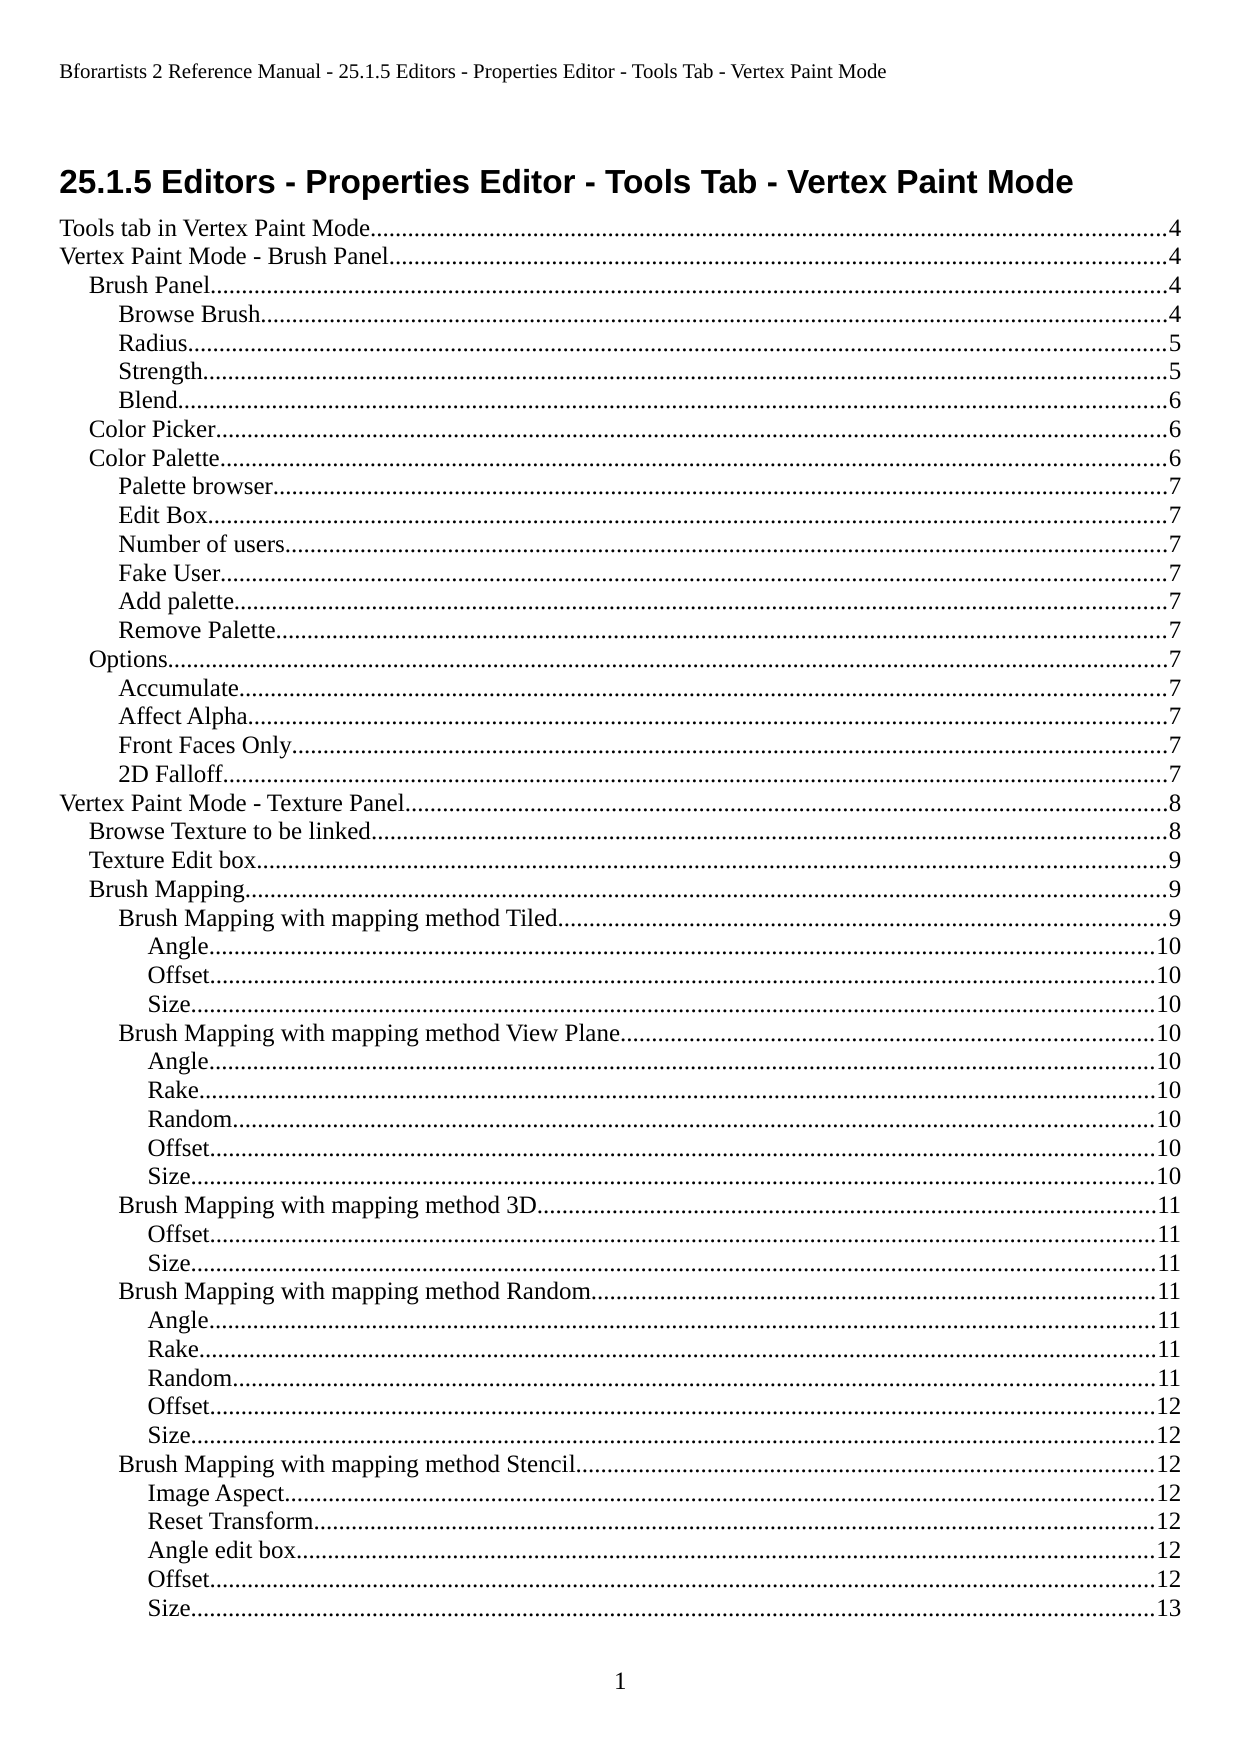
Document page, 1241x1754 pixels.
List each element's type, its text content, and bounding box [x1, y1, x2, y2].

text Angle 11 [147, 1305, 1181, 1334]
text Reset Transform 12 [147, 1506, 1181, 1535]
text Color Palette 6 [88, 443, 1181, 471]
text Radius 5 [118, 328, 1181, 356]
text Fake User 7 [118, 558, 1181, 586]
text Brush Mapping with mapping method 3D 11 [118, 1190, 1181, 1219]
text Brush Mapping with mapping method Tiled 9 [118, 903, 1181, 931]
text Blend 6 [118, 385, 1181, 414]
text Offset 11 [147, 1219, 1181, 1248]
text Add palette 7 [118, 586, 1181, 615]
text Angle edit box 12 [147, 1535, 1181, 1564]
text Front Faces Only 7 [118, 730, 1181, 759]
text Size 11 [147, 1248, 1181, 1276]
text Strength 5 [118, 356, 1181, 385]
text Random 10 [147, 1104, 1181, 1133]
text Number of users 7 [118, 529, 1181, 558]
text Brush Mapping 9 [88, 874, 1181, 903]
text Remove Palette 7 [118, 615, 1181, 644]
text Rake 11 [147, 1334, 1181, 1363]
text Offset 10 [147, 1133, 1181, 1161]
subtitle 25.1.5 Editors - Properties Editor - Tools Tab - Vertex Paint Mode [59, 162, 1181, 200]
text Browse Texture to be linked 8 [88, 816, 1181, 845]
text Offset 12 [147, 1564, 1181, 1593]
text Vertex Paint Mode - Brush Panel 4 [59, 241, 1181, 270]
text Offset 12 [147, 1391, 1181, 1420]
text Browse Brush 4 [118, 299, 1181, 328]
text Options 7 [88, 644, 1181, 673]
text Random 11 [147, 1363, 1181, 1391]
text Vertex Paint Mode - Texture Panel 8 [59, 788, 1181, 816]
text Accumulate 7 [118, 673, 1181, 701]
text Brush Mapping with mapping method View Plane 10 [118, 1018, 1181, 1046]
text Edit Box 7 [118, 500, 1181, 529]
text Palette browser 7 [118, 471, 1181, 500]
text Angle 10 [147, 931, 1181, 960]
text Size 12 [147, 1420, 1181, 1449]
text Color Picker 6 [88, 414, 1181, 443]
text Size 10 [147, 1161, 1181, 1190]
text Affect Alpha 7 [118, 701, 1181, 730]
text Offset 10 [147, 960, 1181, 989]
text Brush Panel 4 [88, 270, 1181, 299]
text Brush Mapping with mapping method Stencil 12 [118, 1449, 1181, 1478]
text Tools tab in Vertex Paint Mode 4 [59, 213, 1181, 241]
text Image Aspect 12 [147, 1478, 1181, 1506]
text Brush Mapping with mapping method Random 11 [118, 1276, 1181, 1305]
text Rake 10 [147, 1075, 1181, 1104]
text Size 13 [147, 1593, 1181, 1621]
text Texture Edit box 9 [88, 845, 1181, 874]
text Angle 10 [147, 1046, 1181, 1075]
text 2D Falloff 7 [118, 759, 1181, 788]
text Size 10 [147, 989, 1181, 1018]
